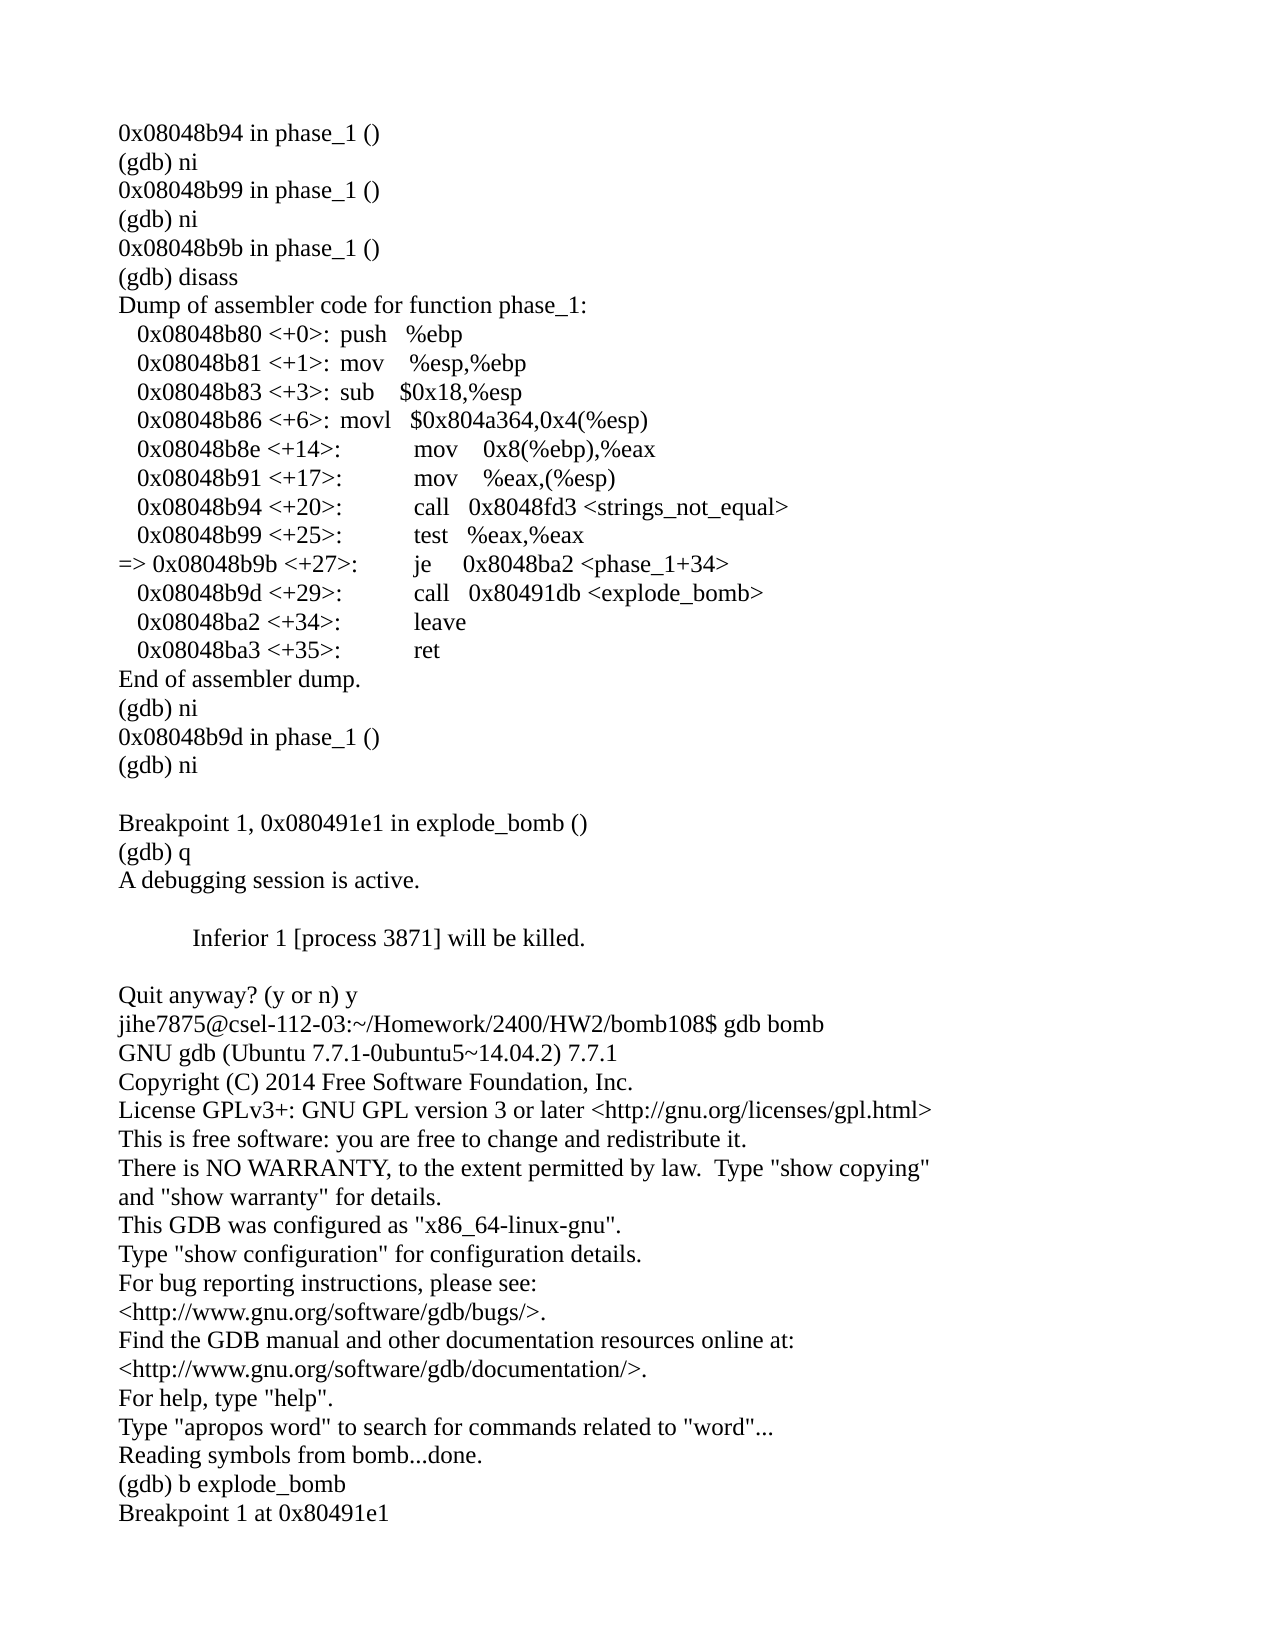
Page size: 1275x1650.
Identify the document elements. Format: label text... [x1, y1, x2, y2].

text <http://www.gnu.org/software/gdb/documentation/>. [118, 1354, 1157, 1383]
text A debugging session is active. [118, 866, 1157, 894]
text <http://www.gnu.org/software/gdb/bugs/>. [118, 1297, 1157, 1326]
text 0x08048ba2 <+34>: leave [118, 607, 1157, 636]
text 0x08048b99 <+25>: test %eax,%eax [118, 521, 1157, 549]
text Dump of assembler code for function phase_1: [118, 291, 1157, 319]
text License GPLv3+: GNU GPL version 3 or later <http://gnu.org/licenses/gpl.html> [118, 1096, 1157, 1124]
text 0x08048b8e <+14>: mov 0x8(%ebp),%eax [118, 434, 1157, 463]
text (gdb) ni [118, 751, 1157, 779]
text 0x08048b81 <+1>: mov %esp,%ebp [118, 348, 1157, 377]
text Breakpoint 1 at 0x80491e1 [118, 1498, 1157, 1527]
text 0x08048b94 in phase_1 () [118, 118, 1157, 147]
text (gdb) q [118, 837, 1157, 866]
text Reading symbols from bomb...done. [118, 1441, 1157, 1469]
text Find the GDB manual and other documentation resources online at: [118, 1326, 1157, 1354]
text (gdb) ni [118, 693, 1157, 722]
text Inferior 1 [process 3871] will be killed. [118, 923, 1157, 952]
text There is NO WARRANTY, to the extent permitted by law. Type "show copying" [118, 1153, 1157, 1182]
text This is free software: you are free to change and redistribute it. [118, 1124, 1157, 1153]
text 0x08048b91 <+17>: mov %eax,(%esp) [118, 463, 1157, 492]
text 0x08048ba3 <+35>: ret [118, 636, 1157, 664]
text (gdb) ni [118, 204, 1157, 233]
text 0x08048b86 <+6>: movl $0x804a364,0x4(%esp) [118, 406, 1157, 434]
text GNU gdb (Ubuntu 7.7.1-0ubuntu5~14.04.2) 7.7.1 [118, 1038, 1157, 1067]
text Quit anyway? (y or n) y [118, 981, 1157, 1009]
text 0x08048b94 <+20>: call 0x8048fd3 <strings_not_equal> [118, 492, 1157, 521]
text (gdb) disass [118, 262, 1157, 291]
text 0x08048b9d in phase_1 () [118, 722, 1157, 751]
text For help, type "help". [118, 1383, 1157, 1412]
text This GDB was configured as "x86_64-linux-gnu". [118, 1211, 1157, 1239]
text Type "apropos word" to search for commands related to "word"... [118, 1412, 1157, 1441]
text and "show warranty" for details. [118, 1182, 1157, 1211]
text => 0x08048b9b <+27>: je 0x8048ba2 <phase_1+34> [118, 549, 1157, 578]
text 0x08048b80 <+0>: push %ebp [118, 319, 1157, 348]
text 0x08048b9d <+29>: call 0x80491db <explode_bomb> [118, 578, 1157, 607]
text Copyright (C) 2014 Free Software Foundation, Inc. [118, 1067, 1157, 1096]
text For bug reporting instructions, please see: [118, 1268, 1157, 1297]
text Type "show configuration" for configuration details. [118, 1239, 1157, 1268]
text 0x08048b9b in phase_1 () [118, 233, 1157, 262]
text jihe7875@csel-112-03:~/Homework/2400/HW2/bomb108$ gdb bomb [118, 1009, 1157, 1038]
text End of assembler dump. [118, 664, 1157, 693]
text Breakpoint 1, 0x080491e1 in explode_bomb () [118, 808, 1157, 837]
text 0x08048b83 <+3>: sub $0x18,%esp [118, 377, 1157, 406]
text 0x08048b99 in phase_1 () [118, 176, 1157, 204]
text (gdb) b explode_bomb [118, 1469, 1157, 1498]
text (gdb) ni [118, 147, 1157, 176]
